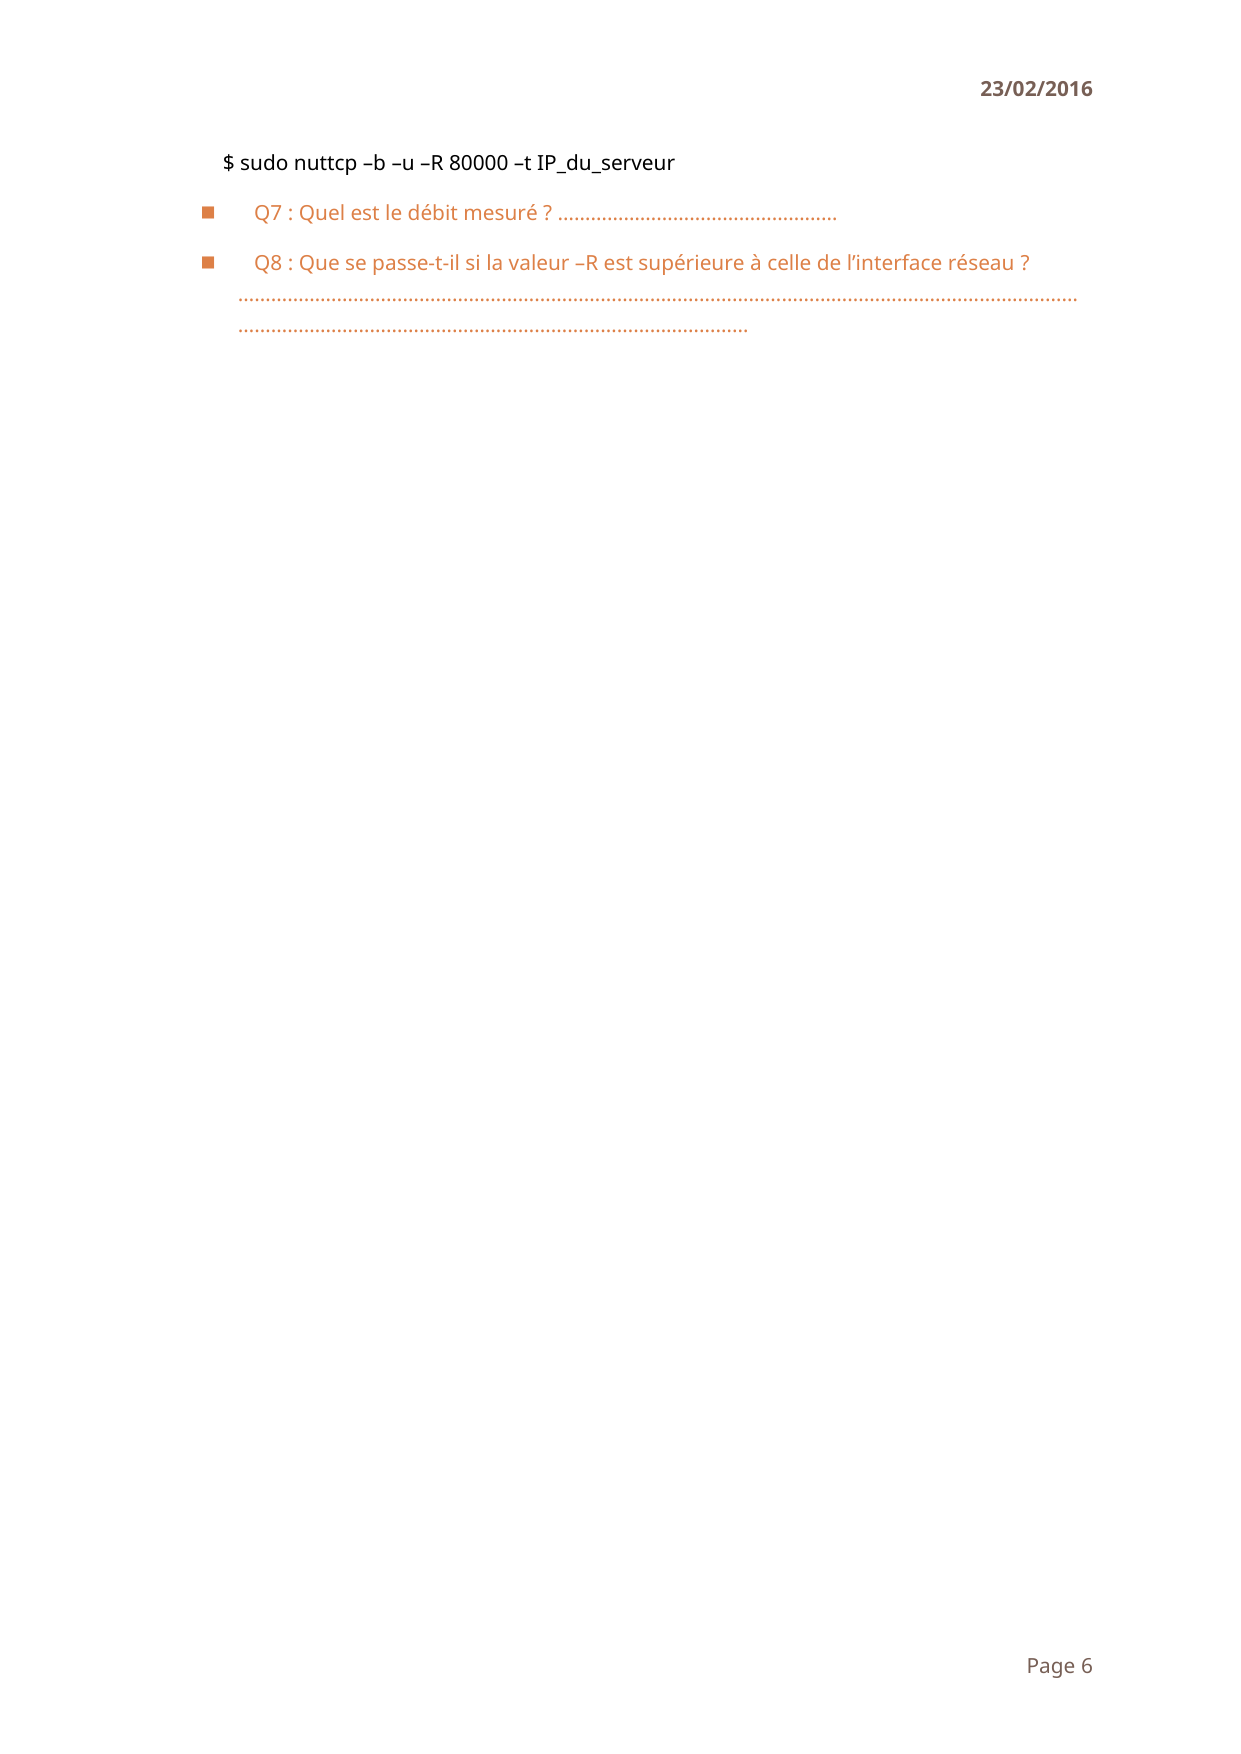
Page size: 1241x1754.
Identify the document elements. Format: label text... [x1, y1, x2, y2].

list $ sudo nuttcp –b –u –R 80000 –t IP_du_serveur [223, 148, 1092, 176]
list Q8 : Que se passe-t-il si la valeur –R est supérieure à celle de l’interface réseau ? ………………………………………………………………………………………………………………………………………………………………………………………………………………………… [200, 248, 1092, 339]
list Q7 : Quel est le débit mesuré ? …………………………………………… [200, 198, 1092, 226]
